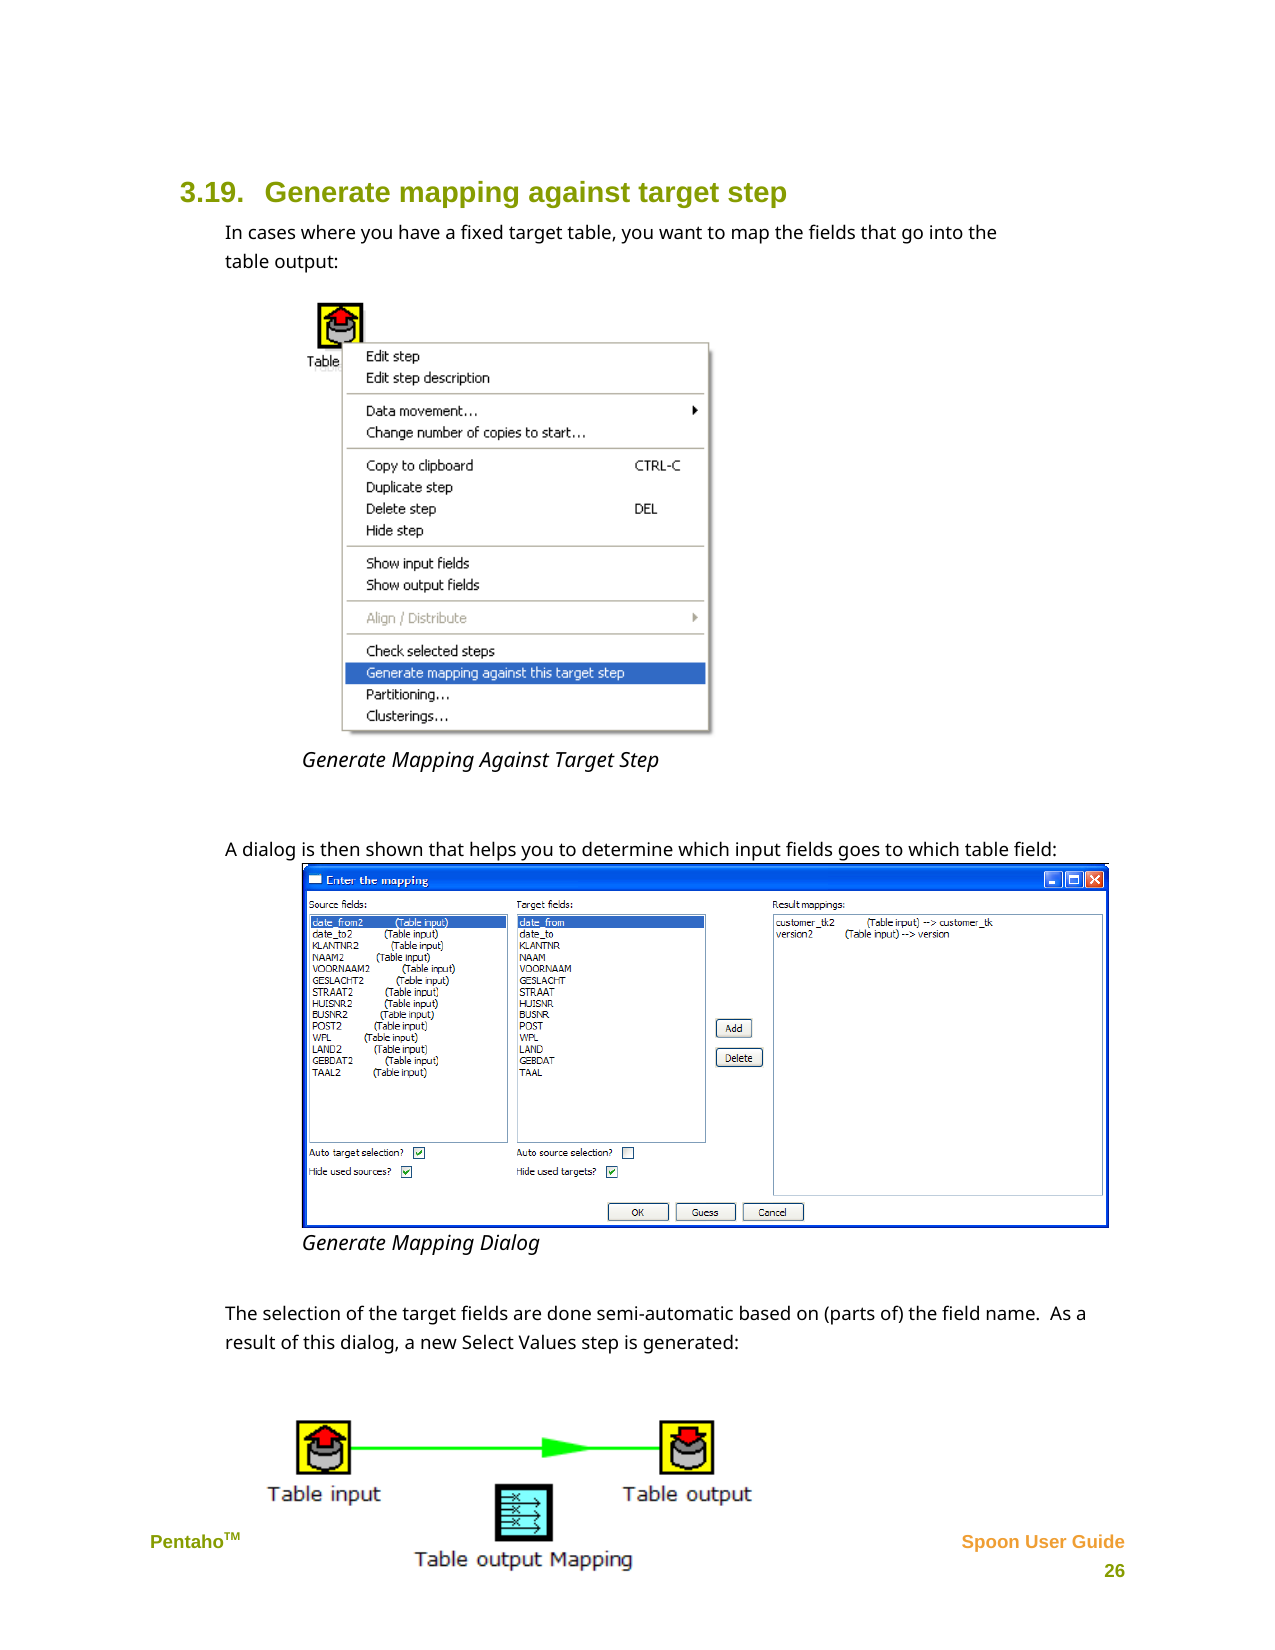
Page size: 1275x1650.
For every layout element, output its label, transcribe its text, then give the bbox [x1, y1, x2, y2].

text table output: [225, 245, 1125, 274]
text In cases where you have a fixed target table, you want to map the fields that go into the [225, 216, 1125, 245]
picture [301, 289, 731, 744]
text [225, 288, 832, 775]
text The selection of the target fields are done semi-automatic based on (parts of) the field name. As a result of this dialog, a new Select Values step is generated: [225, 1297, 1125, 1355]
text A dialog is then shown that helps you to determine which input fields goes to which table field: [225, 833, 1125, 862]
text Generate Mapping Dialog [302, 864, 1123, 1256]
text Generate Mapping Against Target Step [302, 290, 831, 773]
subtitle Generate mapping against target step [179, 175, 1125, 210]
